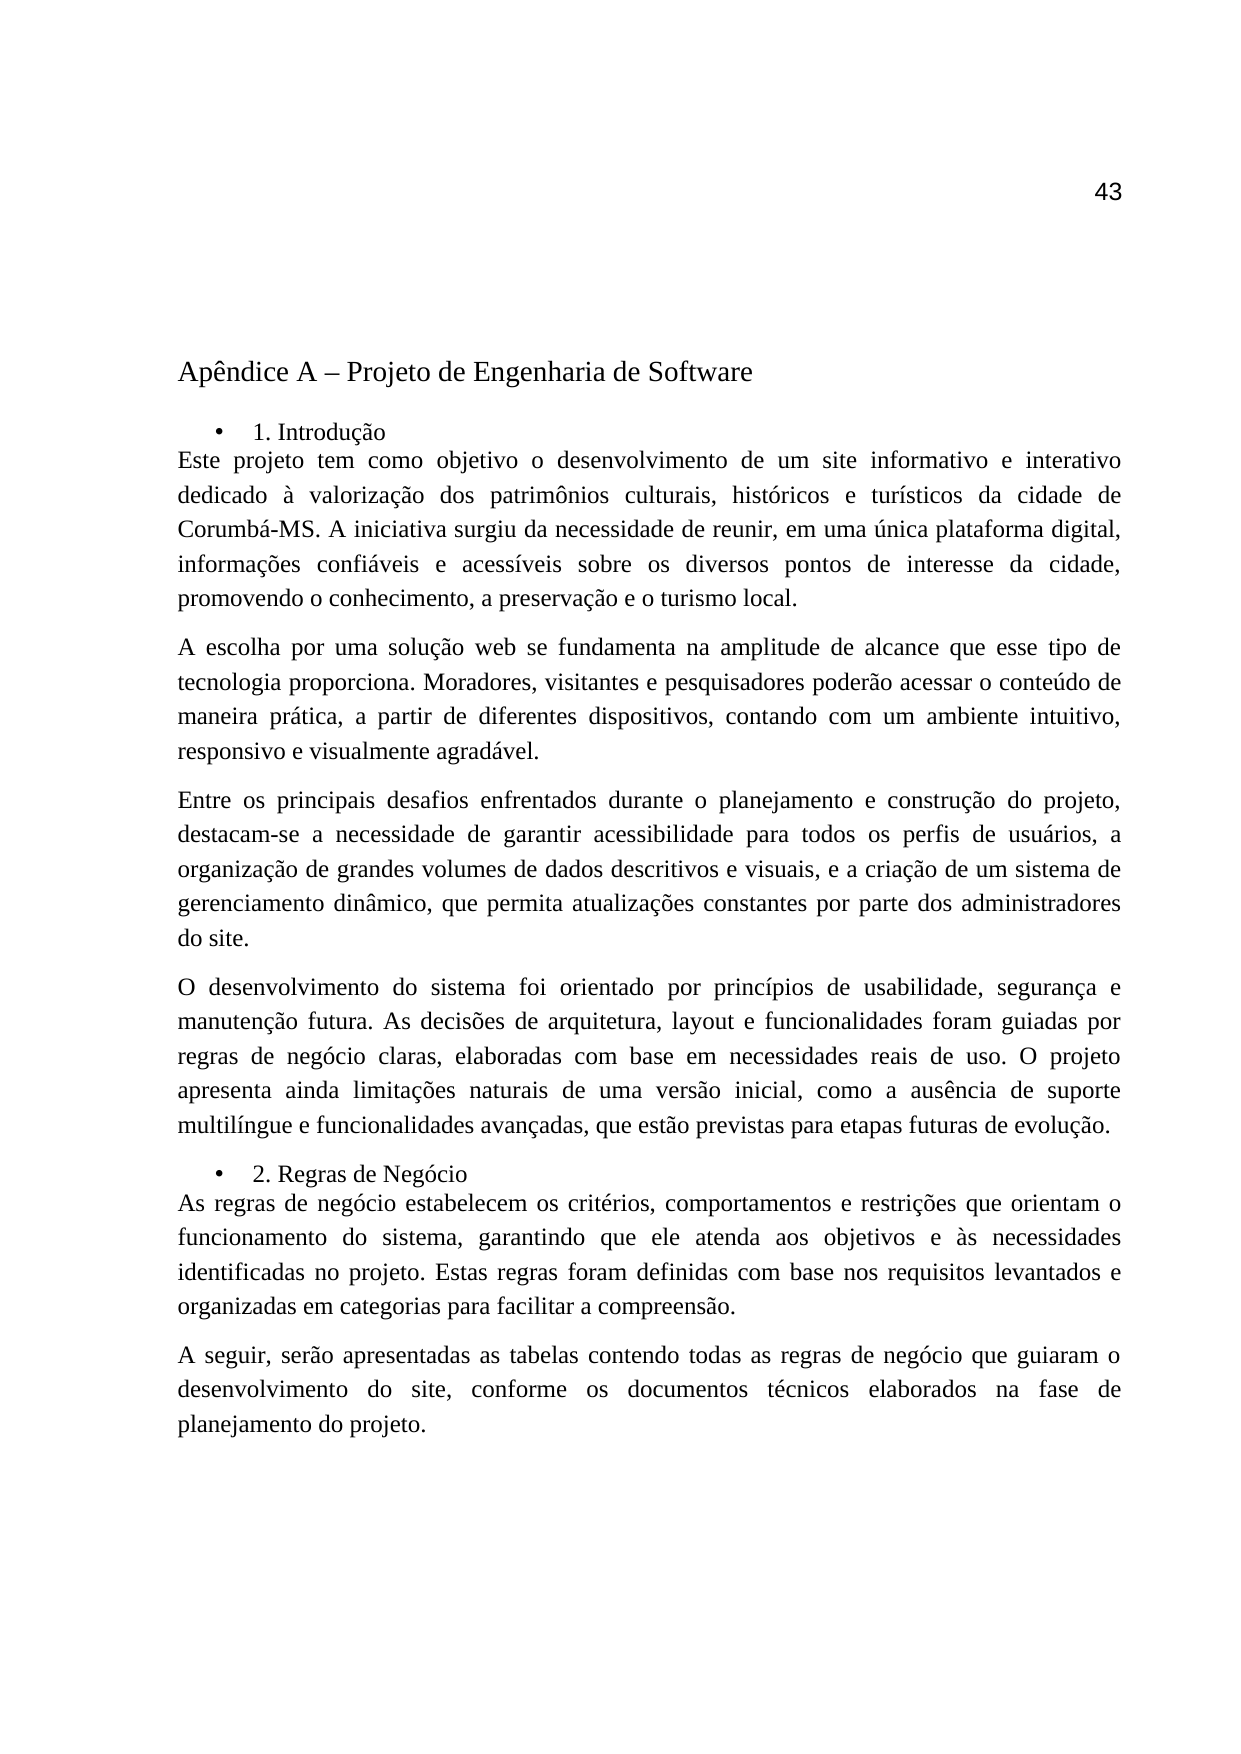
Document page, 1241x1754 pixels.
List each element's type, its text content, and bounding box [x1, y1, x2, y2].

text A escolha por uma solução web se fundamenta na amplitude de alcance que esse tipo de tecnologia proporciona. Moradores, visitantes e pesquisadores poderão acessar o conteúdo de maneira prática, a partir de diferentes dispositivos, contando com um ambiente intuitivo, responsivo e visualmente agradável. [177, 632, 1122, 764]
text Entre os principais desafios enfrentados durante o planejamento e construção do projeto, destacam-se a necessidade de garantir acessibilidade para todos os perfis de usuários, a organização de grandes volumes de dados descritivos e visuais, e a criação de um sistema de gerenciamento dinâmico, que permita atualizações constantes por parte dos administradores do site. [177, 785, 1122, 952]
text As regras de negócio estabelecem os critérios, comportamentos e restrições que orientam o funcionamento do sistema, garantindo que ele atenda aos objetivos e às necessidades identificadas no projeto. Estas regras foram definidas com base nos requisitos levantados e organizadas em categorias para facilitar a compreensão. [177, 1188, 1122, 1320]
subtitle 1. Introdução [215, 417, 1122, 445]
text Este projeto tem como objetivo o desenvolvimento de um site informativo e interativo dedicado à valorização dos patrimônios culturais, históricos e turísticos da cidade de Corumbá-MS. A iniciativa surgiu da necessidade de reunir, em uma única plataforma digital, informações confiáveis e acessíveis sobre os diversos pontos de interesse da cidade, promovendo o conhecimento, a preservação e o turismo local. [177, 445, 1122, 612]
text A seguir, serão apresentadas as tabelas contendo todas as regras de negócio que guiaram o desenvolvimento do site, conforme os documentos técnicos elaborados na fase de planejamento do projeto. [177, 1340, 1122, 1438]
subtitle 2. Regras de Negócio [215, 1159, 1122, 1188]
subtitle Apêndice A – Projeto de Engenharia de Software [177, 354, 1122, 388]
text O desenvolvimento do sistema foi orientado por princípios de usabilidade, segurança e manutenção futura. As decisões de arquitetura, layout e funcionalidades foram guiadas por regras de negócio claras, elaboradas com base em necessidades reais de uso. O projeto apresenta ainda limitações naturais de uma versão inicial, como a ausência de suporte multilíngue e funcionalidades avançadas, que estão previstas para etapas futuras de evolução. [177, 972, 1122, 1138]
